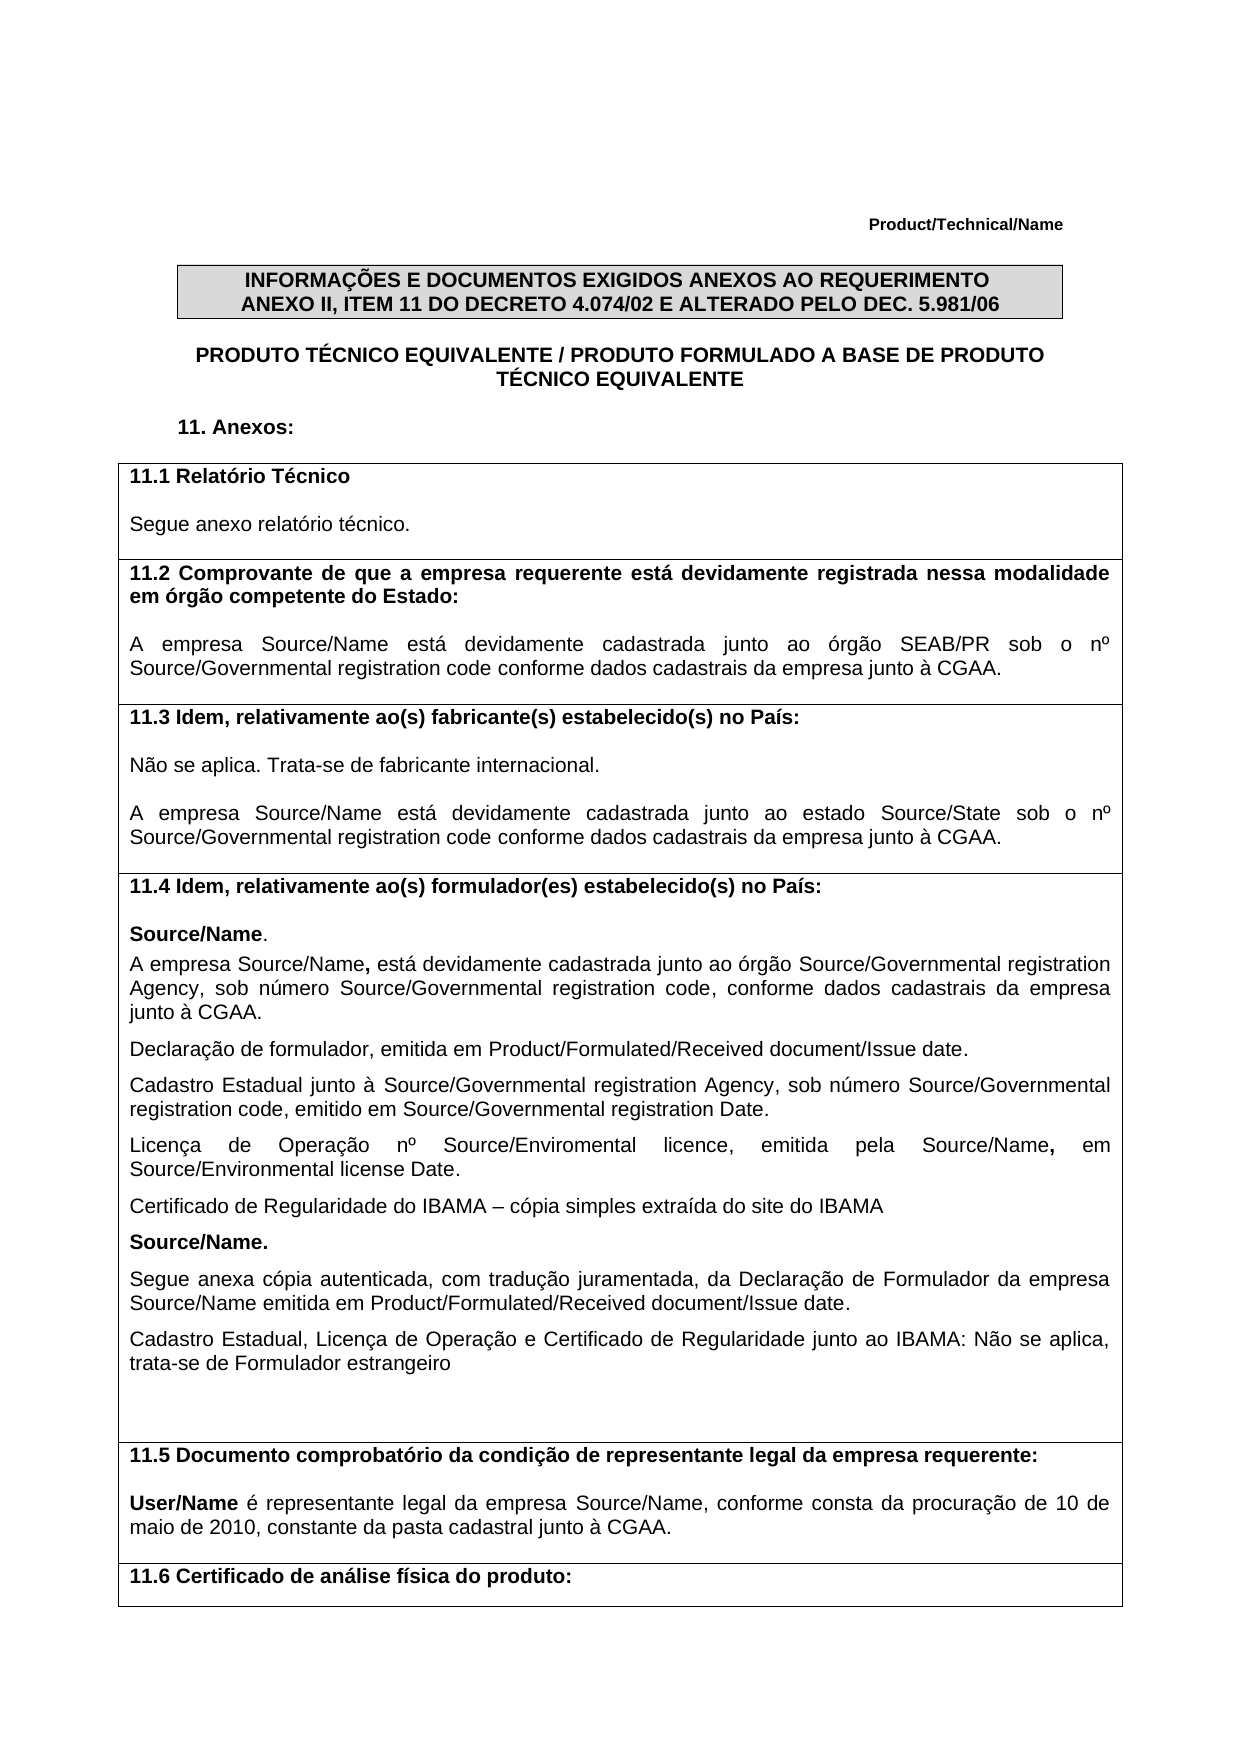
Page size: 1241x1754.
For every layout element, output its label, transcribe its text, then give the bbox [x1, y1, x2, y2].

table_cell 11.5 Documento comprobatório da condição de representante legal da empresa requerente: User/Name é representante legal da empresa Source/Name, conforme consta da procuração de 10 de maio de 2010, constante da pasta cadastral junto à CGAA. [119, 1443, 1122, 1562]
text INFORMAÇÕES E DOCUMENTOS EXIGIDOS ANEXOS AO REQUERIMENTO [178, 266, 1062, 288]
text PRODUTO TÉCNICO EQUIVALENTE / PRODUTO FORMULADO A BASE DE PRODUTO TÉCNICO EQUIVALENTE [177, 343, 1063, 391]
text 11. Anexos: [177, 414, 1063, 438]
table_header 11.1 Relatório Técnico Segue anexo relatório técnico. [119, 464, 1122, 559]
text ANEXO II, ITEM 11 DO DECRETO 4.074/02 E ALTERADO PELO DEC. 5.981/06 [178, 288, 1062, 318]
table_cell 11.3 Idem, relativamente ao(s) fabricante(s) estabelecido(s) no País: Não se aplica. Trata-se de fabricante internacional. A empresa Source/Name está devidamente cadastrada junto ao estado Source/State sob o nº Source/Governmental registration code conforme dados cadastrais da empresa junto à CGAA. [119, 705, 1122, 873]
table_cell 11.6 Certificado de análise física do produto: [119, 1564, 1122, 1606]
table_cell 11.4 Idem, relativamente ao(s) formulador(es) estabelecido(s) no País: Source/Name. A empresa Source/Name, está devidamente cadastrada junto ao órgão Source/Governmental registration Agency, sob número Source/Governmental registration code, conforme dados cadastrais da empresa junto à CGAA. Declaração de formulador, emitida em Product/Formulated/Received document/Issue date. Cadastro Estadual junto à Source/Governmental registration Agency, sob número Source/Governmental registration code, emitido em Source/Governmental registration Date. Licença de Operação nº Source/Enviromental licence, emitida pela Source/Name, em Source/Environmental license Date. Certificado de Regularidade do IBAMA – cópia simples extraída do site do IBAMA Source/Name. Segue anexa cópia autenticada, com tradução juramentada, da Declaração de Formulador da empresa Source/Name emitida em Product/Formulated/Received document/Issue date. Cadastro Estadual, Licença de Operação e Certificado de Regularidade junto ao IBAMA: Não se aplica, trata-se de Formulador estrangeiro [119, 874, 1122, 1442]
table_cell 11.2 Comprovante de que a empresa requerente está devidamente registrada nessa modalidade em órgão competente do Estado: A empresa Source/Name está devidamente cadastrada junto ao órgão SEAB/PR sob o nº Source/Governmental registration code conforme dados cadastrais da empresa junto à CGAA. [119, 560, 1122, 704]
